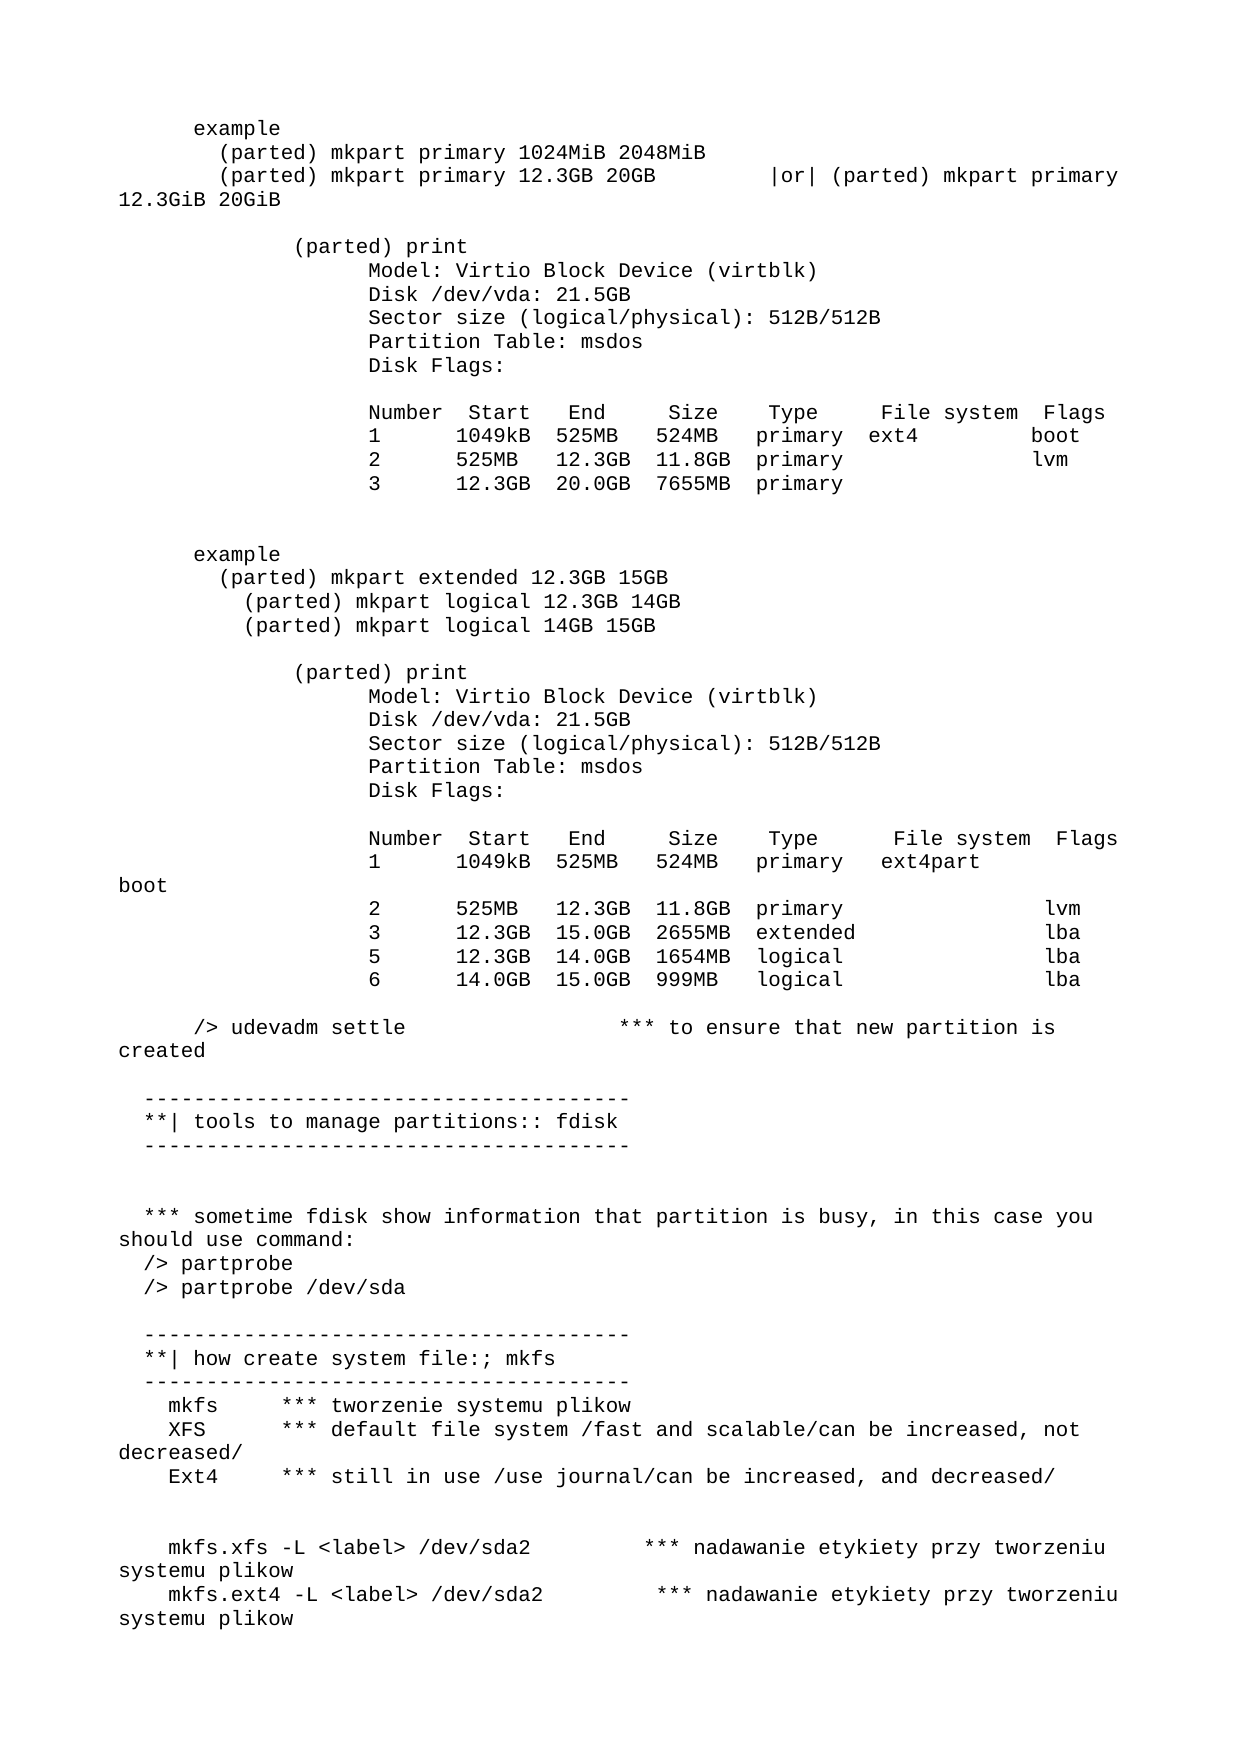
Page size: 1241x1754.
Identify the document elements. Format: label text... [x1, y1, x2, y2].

text 2 525MB 12.3GB 11.8GB primary lvm [118, 449, 1122, 473]
text (parted) print [118, 236, 1122, 260]
text --------------------------------------- [118, 1135, 1122, 1158]
text 3 12.3GB 20.0GB 7655MB primary [118, 473, 1122, 496]
text XFS *** default file system /fast and scalable/can be increased, not decreased/ [118, 1419, 1122, 1466]
text 6 14.0GB 15.0GB 999MB logical lba [118, 969, 1122, 993]
text **| how create system file:; mkfs [118, 1348, 1122, 1371]
text mkfs.xfs -L <label> /dev/sda2 *** nadawanie etykiety przy tworzeniu systemu plikow [118, 1537, 1122, 1584]
text Sector size (logical/physical): 512B/512B [118, 733, 1122, 757]
text Number Start End Size Type File system Flags [118, 402, 1122, 426]
text 1 1049kB 525MB 524MB primary ext4 boot [118, 426, 1122, 449]
text /> partprobe /dev/sda [118, 1277, 1122, 1300]
text 1 1049kB 525MB 524MB primary ext4part boot [118, 851, 1122, 898]
text Partition Table: msdos [118, 757, 1122, 780]
text example [118, 118, 1122, 142]
text 3 12.3GB 15.0GB 2655MB extended lba [118, 922, 1122, 946]
text (parted) print [118, 662, 1122, 686]
text --------------------------------------- [118, 1371, 1122, 1395]
text --------------------------------------- [118, 1324, 1122, 1348]
text Disk /dev/vda: 21.5GB [118, 284, 1122, 307]
text Disk Flags: [118, 780, 1122, 804]
text Model: Virtio Block Device (virtblk) [118, 686, 1122, 709]
text (parted) mkpart logical 14GB 15GB [118, 615, 1122, 638]
text (parted) mkpart extended 12.3GB 15GB [118, 567, 1122, 591]
text *** sometime fdisk show information that partition is busy, in this case you should use command: [118, 1206, 1122, 1253]
text Partition Table: msdos [118, 331, 1122, 354]
text /> partprobe [118, 1253, 1122, 1277]
text mkfs *** tworzenie systemu plikow [118, 1395, 1122, 1419]
text Ext4 *** still in use /use journal/can be increased, and decreased/ [118, 1466, 1122, 1489]
text --------------------------------------- [118, 1088, 1122, 1111]
text mkfs.ext4 -L <label> /dev/sda2 *** nadawanie etykiety przy tworzeniu systemu plikow [118, 1584, 1122, 1631]
text **| tools to manage partitions:: fdisk [118, 1111, 1122, 1135]
text Number Start End Size Type File system Flags [118, 827, 1122, 851]
text example [118, 544, 1122, 567]
text 2 525MB 12.3GB 11.8GB primary lvm [118, 898, 1122, 922]
text Disk Flags: [118, 354, 1122, 378]
text /> udevadm settle *** to ensure that new partition is created [118, 1017, 1122, 1064]
text Model: Virtio Block Device (virtblk) [118, 260, 1122, 284]
text Sector size (logical/physical): 512B/512B [118, 307, 1122, 331]
text (parted) mkpart logical 12.3GB 14GB [118, 591, 1122, 615]
text 5 12.3GB 14.0GB 1654MB logical lba [118, 946, 1122, 969]
text Disk /dev/vda: 21.5GB [118, 709, 1122, 733]
text (parted) mkpart primary 12.3GB 20GB |or| (parted) mkpart primary 12.3GiB 20GiB [118, 165, 1122, 213]
text (parted) mkpart primary 1024MiB 2048MiB [118, 142, 1122, 165]
